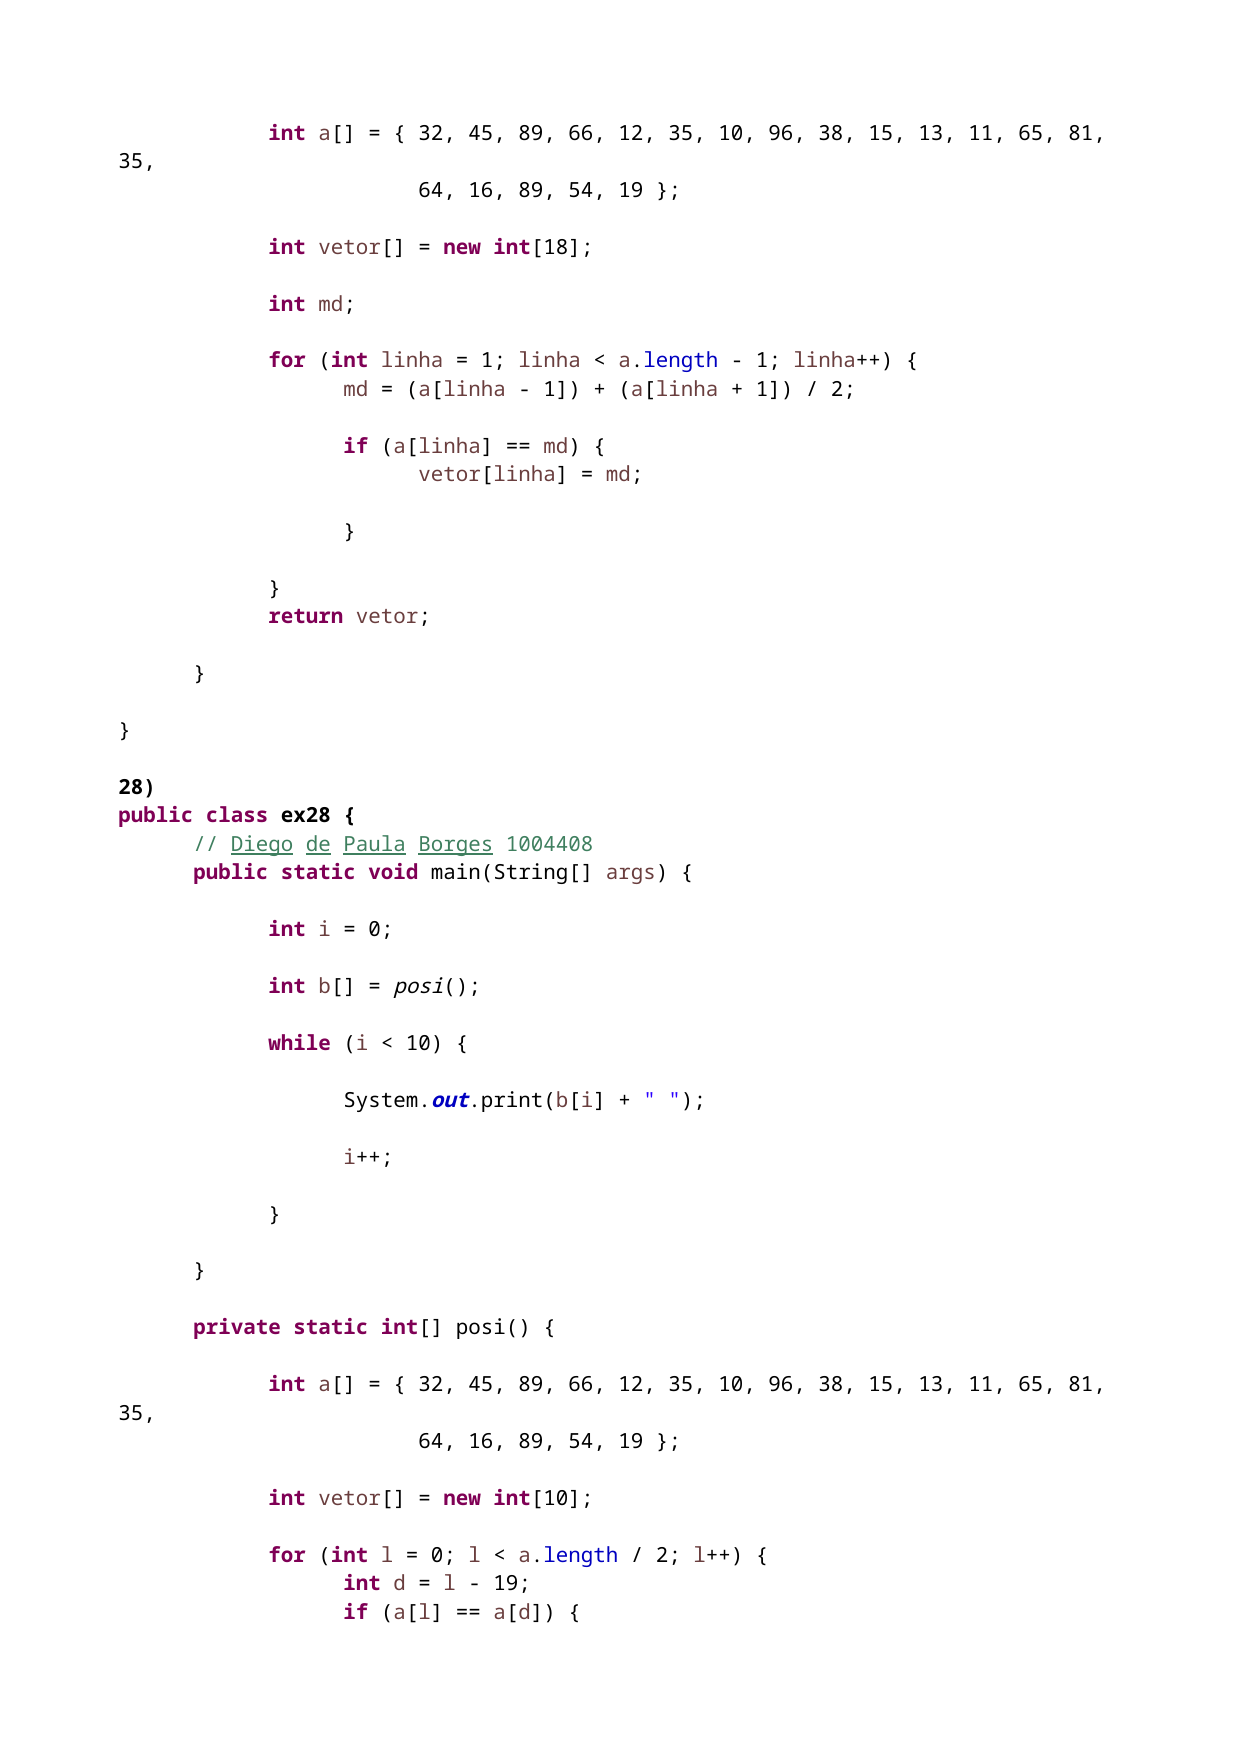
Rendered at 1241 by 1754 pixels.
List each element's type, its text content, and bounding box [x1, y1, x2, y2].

text int d = l - 19; [118, 1568, 1122, 1597]
text i++; [118, 1142, 1122, 1170]
text for (int linha = 1; linha < a.length - 1; linha++) { [118, 346, 1122, 374]
text int a[] = { 32, 45, 89, 66, 12, 35, 10, 96, 38, 15, 13, 11, 65, 81, 35, [118, 118, 1122, 175]
text return vetor; [118, 602, 1122, 630]
text public class ex28 { [118, 801, 1122, 829]
text } [118, 1256, 1122, 1284]
text int a[] = { 32, 45, 89, 66, 12, 35, 10, 96, 38, 15, 13, 11, 65, 81, 35, [118, 1369, 1122, 1426]
text while (i < 10) { [118, 1028, 1122, 1057]
text for (int l = 0; l < a.length / 2; l++) { [118, 1540, 1122, 1568]
text int b[] = posi(); [118, 971, 1122, 1000]
text md = (a[linha - 1]) + (a[linha + 1]) / 2; [118, 374, 1122, 402]
text // Diego de Paula Borges 1004408 [118, 829, 1122, 857]
text System.out.print(b[i] + " "); [118, 1085, 1122, 1113]
text int md; [118, 289, 1122, 317]
text } [118, 658, 1122, 687]
text if (a[linha] == md) { [118, 431, 1122, 459]
text } [118, 715, 1122, 744]
text vetor[linha] = md; [118, 459, 1122, 488]
text 64, 16, 89, 54, 19 }; [118, 175, 1122, 203]
text } [118, 573, 1122, 602]
text 28) [118, 772, 1122, 801]
text private static int[] posi() { [118, 1312, 1122, 1341]
text } [118, 1199, 1122, 1227]
text } [118, 516, 1122, 545]
text int vetor[] = new int[18]; [118, 232, 1122, 260]
text int vetor[] = new int[10]; [118, 1483, 1122, 1512]
text public static void main(String[] args) { [118, 857, 1122, 886]
text int i = 0; [118, 914, 1122, 943]
text if (a[l] == a[d]) { [118, 1597, 1122, 1625]
text 64, 16, 89, 54, 19 }; [118, 1426, 1122, 1455]
